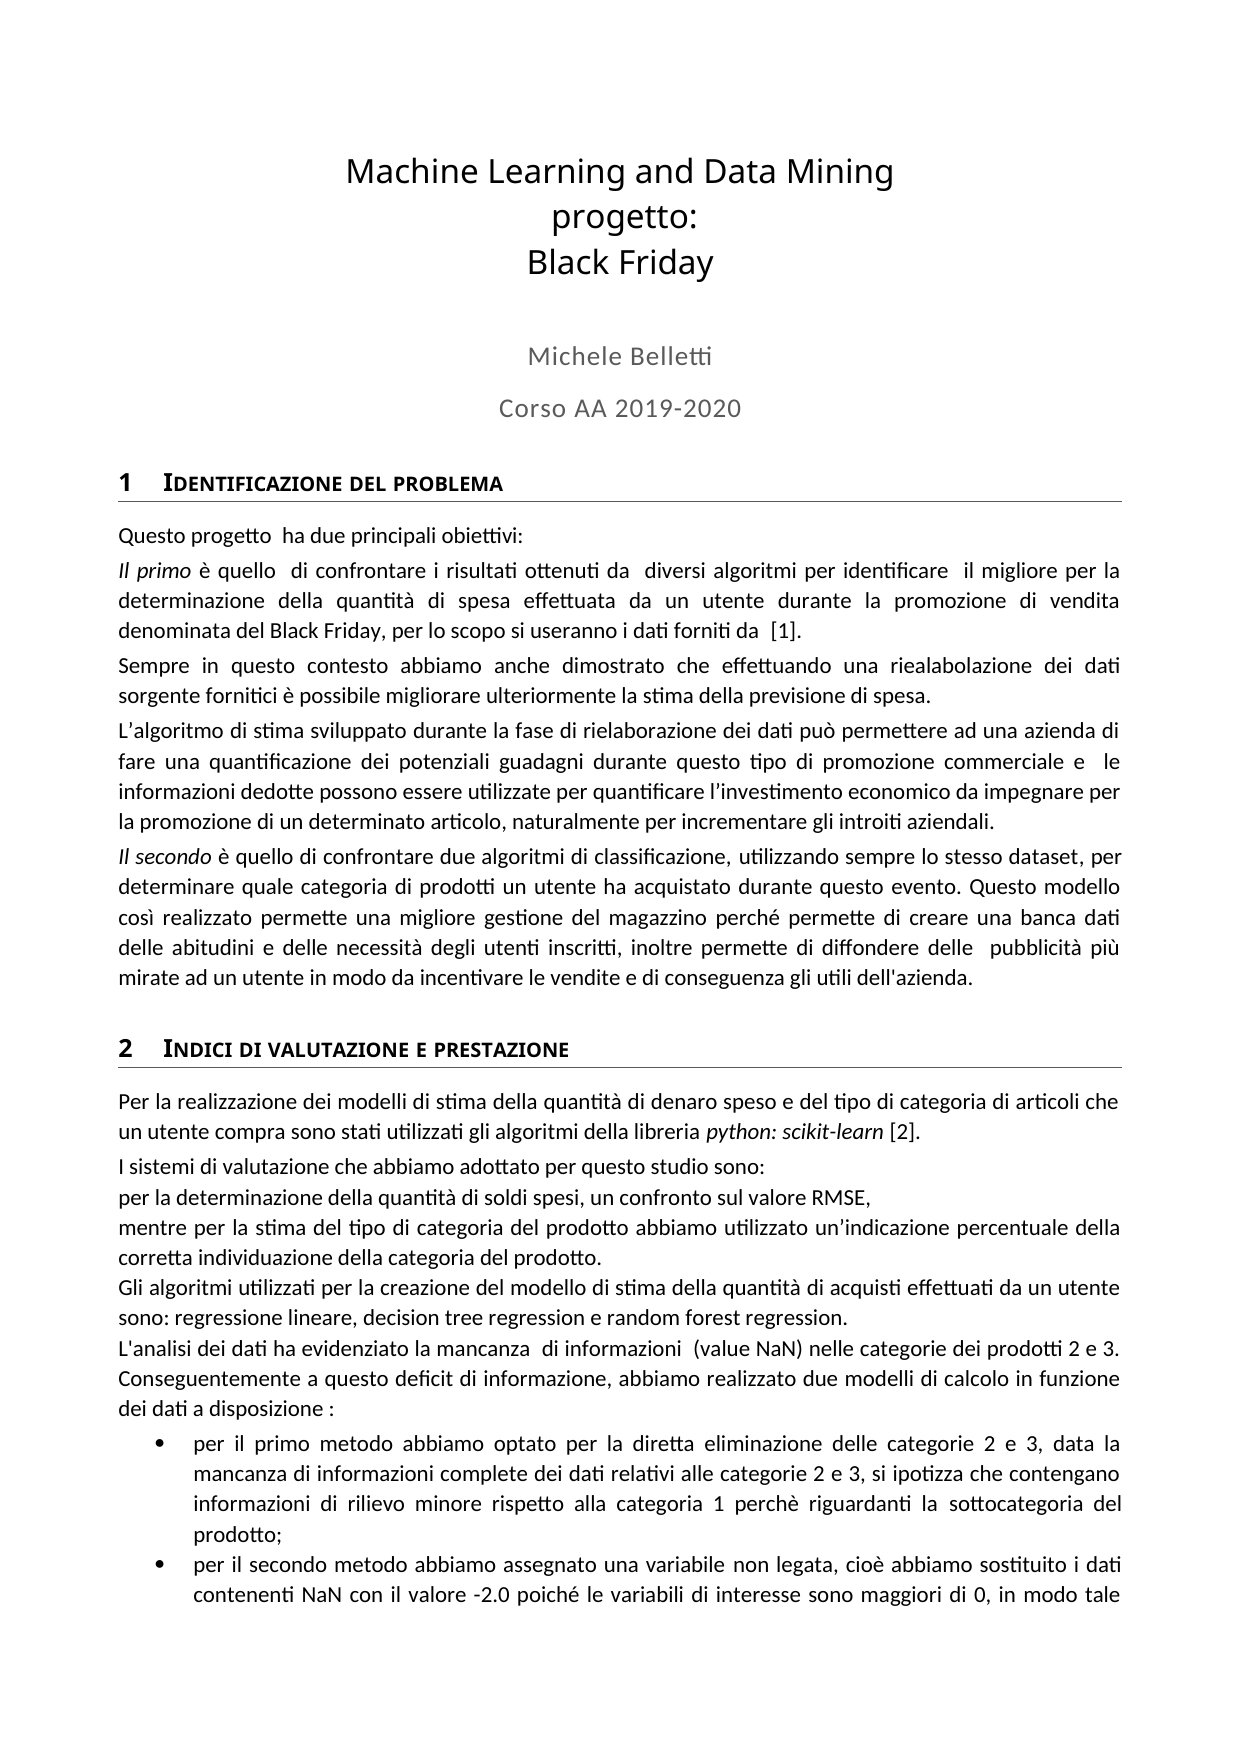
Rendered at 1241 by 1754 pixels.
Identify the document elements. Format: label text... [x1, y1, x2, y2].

list per il secondo metodo abbiamo assegnato una variabile non legata, cioè abbiamo sostituito i dati contenenti NaN con il valore -2.0 poiché le variabili di interesse sono maggiori di 0, in modo tale [156, 1550, 1122, 1608]
text L'analisi dei dati ha evidenziato la mancanza di informazioni (value NaN) nelle categorie dei prodotti 2 e 3. Conseguentemente a questo deficit di informazione, abbiamo realizzato due modelli di calcolo in funzione dei dati a disposizione : [118, 1334, 1122, 1422]
text I sistemi di valutazione che abbiamo adottato per questo studio sono: [118, 1152, 1122, 1181]
text Gli algoritmi utilizzati per la creazione del modello di stima della quantità di acquisti effettuati da un utente sono: regressione lineare, decision tree regression e random forest regression. [118, 1273, 1122, 1332]
title Black Friday [118, 238, 1122, 284]
text Il secondo è quello di confrontare due algoritmi di classificazione, utilizzando sempre lo stesso dataset, per determinare quale categoria di prodotti un utente ha acquistato durante questo evento. Questo modello così realizzato permette una migliore gestione del magazzino perché permette di creare una banca dati delle abitudini e delle necessità degli utenti inscritti, inoltre permette di diffondere delle pubblicità più mirate ad un utente in modo da incentivare le vendite e di conseguenza gli utili dell'azienda. [118, 842, 1122, 991]
text Sempre in questo contesto abbiamo anche dimostrato che effettuando una riealabolazione dei dati sorgente fornitici è possibile migliorare ulteriormente la stima della previsione di spesa. [118, 651, 1122, 709]
text L’algoritmo di stima sviluppato durante la fase di rielaborazione dei dati può permettere ad una azienda di fare una quantificazione dei potenziali guadagni durante questo tipo di promozione commerciale e le informazioni dedotte possono essere utilizzate per quantificare l’investimento economico da impegnare per la promozione di un determinato articolo, naturalmente per incrementare gli introiti aziendali. [118, 717, 1122, 835]
text per la determinazione della quantità di soldi spesi, un confronto sul valore RMSE, [118, 1183, 1122, 1211]
subtitle Michele Belletti [118, 339, 1122, 372]
text Il primo è quello di confrontare i risultati ottenuti da diversi algoritmi per identificare il migliore per la determinazione della quantità di spesa effettuata da un utente durante la promozione di vendita denominata del Black Friday, per lo scopo si useranno i dati forniti da [1]. [118, 556, 1122, 644]
text Per la realizzazione dei modelli di stima della quantità di denaro speso e del tipo di categoria di articoli che un utente compra sono stati utilizzati gli algoritmi della libreria python: scikit-learn [2]. [118, 1087, 1122, 1146]
text Questo progetto ha due principali obiettivi: [118, 521, 1122, 549]
title Machine Learning and Data Mining [118, 148, 1122, 193]
title progetto: [118, 193, 1122, 238]
subtitle Indici di valutazione e prestazione [118, 1031, 1122, 1067]
text mentre per la stima del tipo di categoria del prodotto abbiamo utilizzato un’indicazione percentuale della corretta individuazione della categoria del prodotto. [118, 1213, 1122, 1271]
subtitle Identificazione del problema [118, 464, 1122, 501]
subtitle Corso AA 2019-2020 [118, 391, 1122, 424]
list per il primo metodo abbiamo optato per la diretta eliminazione delle categorie 2 e 3, data la mancanza di informazioni complete dei dati relativi alle categorie 2 e 3, si ipotizza che contengano informazioni di rilievo minore rispetto alla categoria 1 perchè riguardanti la sottocategoria del prodotto; [156, 1429, 1122, 1548]
